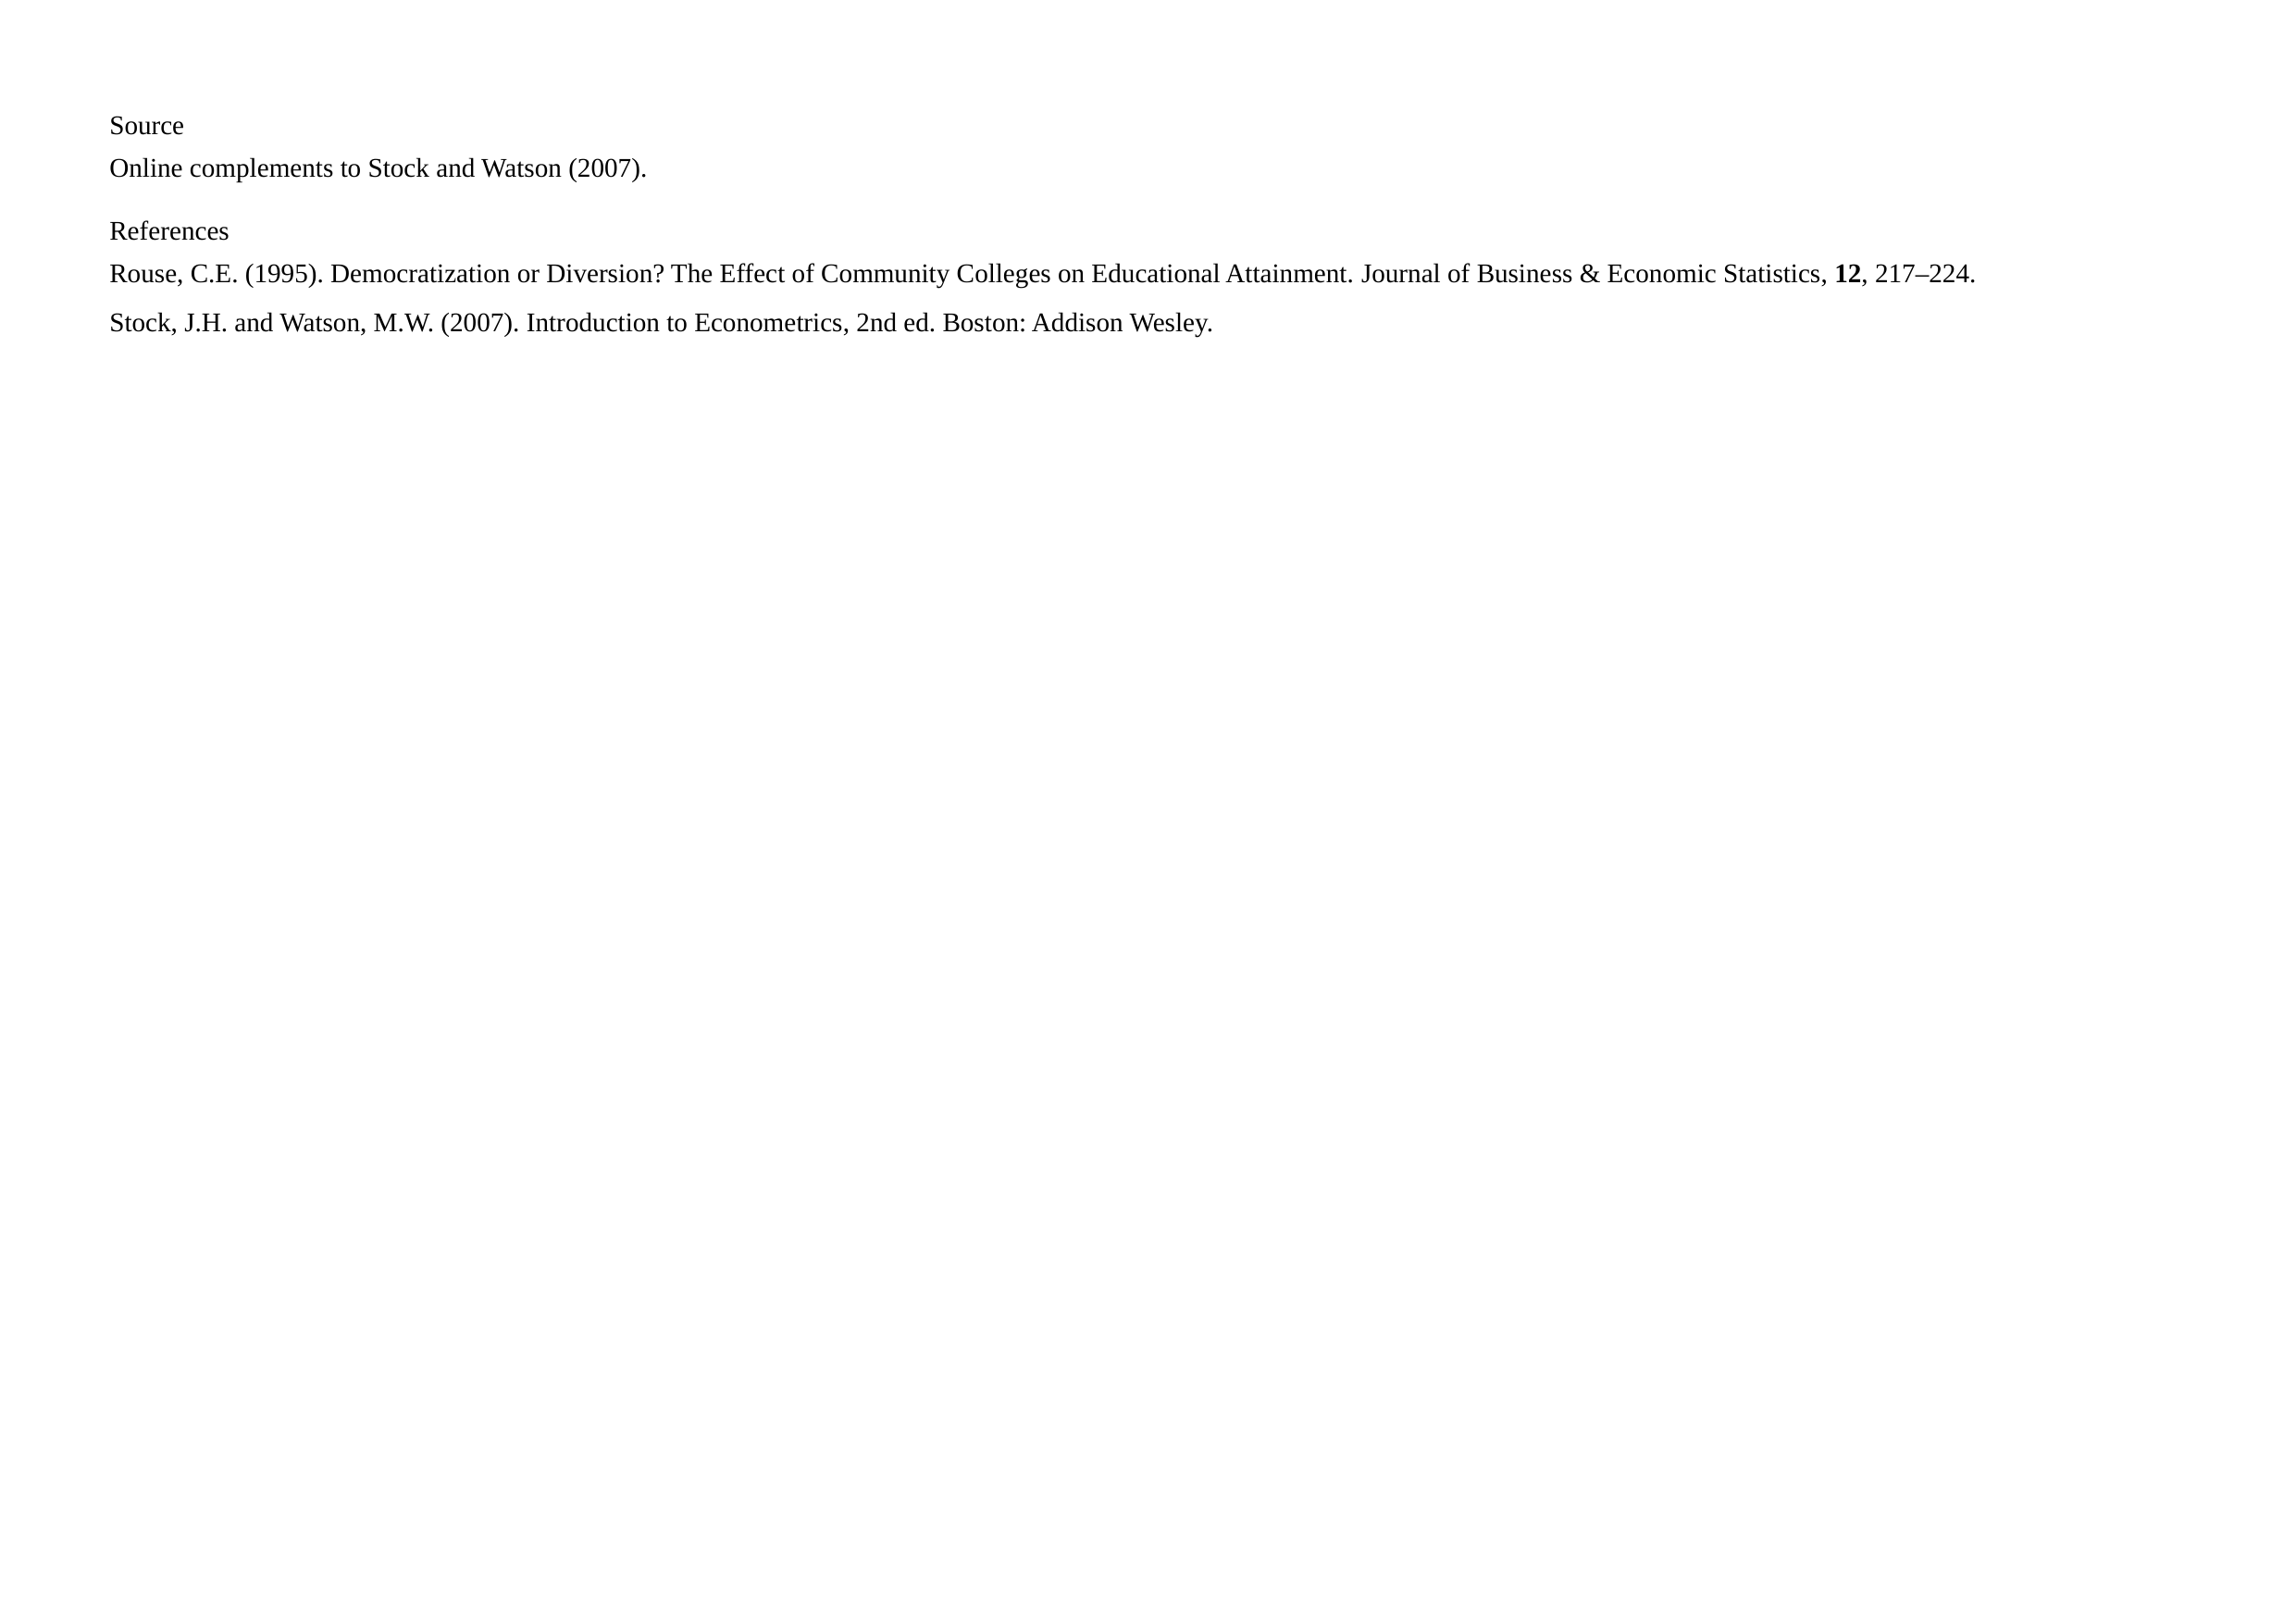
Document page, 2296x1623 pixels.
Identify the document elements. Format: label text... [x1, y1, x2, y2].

text Stock, J.H. and Watson, M.W. (2007). Introduction to Econometrics, 2nd ed. Boston: Addison Wesley. [109, 306, 2186, 337]
text Online complements to Stock and Watson (2007). [109, 152, 2186, 183]
subtitle References [109, 215, 2186, 245]
text Rouse, C.E. (1995). Democratization or Diversion? The Effect of Community Colleges on Educational Attainment. Journal of Business & Economic Statistics, 12, 217–224. [109, 257, 2186, 288]
subtitle Source [109, 109, 2186, 141]
